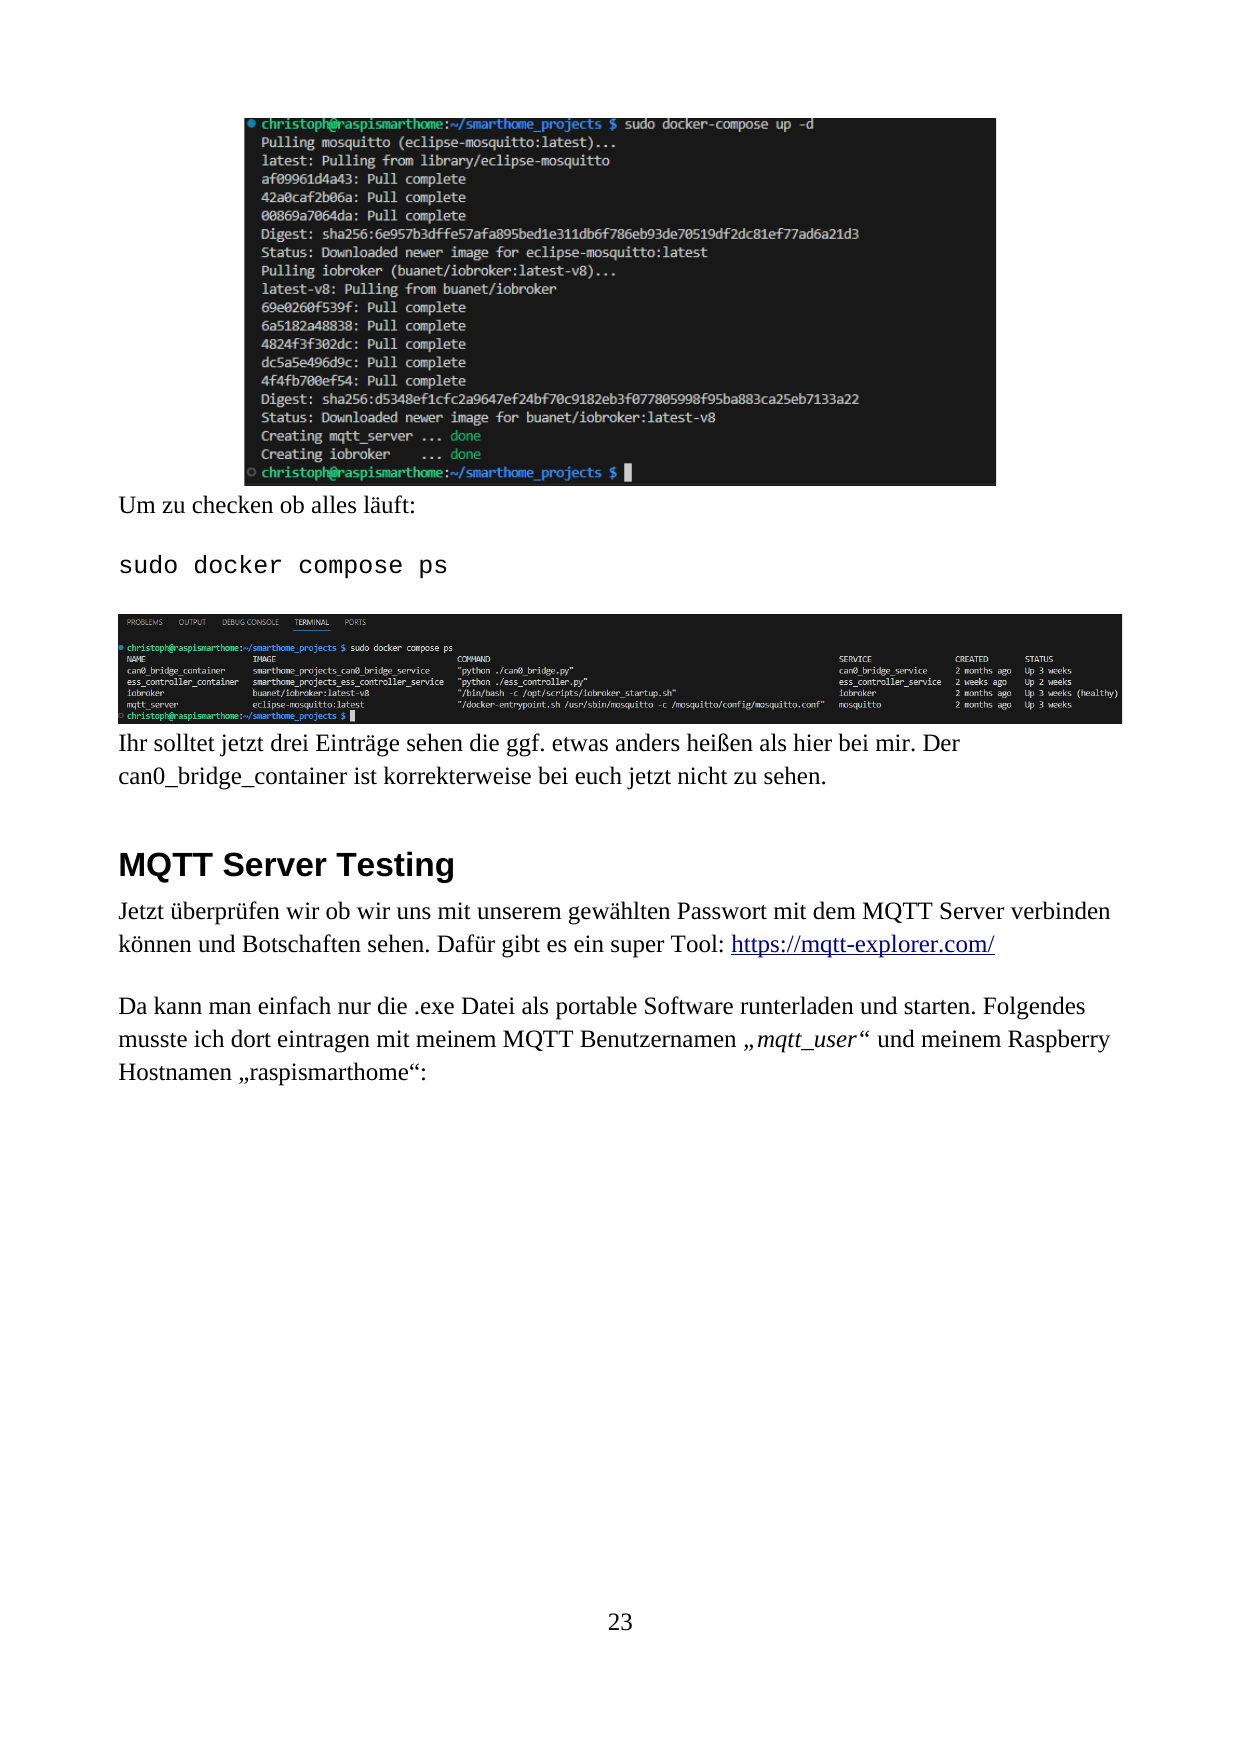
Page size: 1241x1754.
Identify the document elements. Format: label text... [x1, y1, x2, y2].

subtitle MQTT Server Testing [118, 845, 1122, 883]
text Um zu checken ob alles läuft: [118, 118, 1122, 519]
picture [244, 118, 997, 486]
picture [118, 614, 1123, 724]
text Da kann man einfach nur die .exe Datei als portable Software runterladen und starten. Folgendes musste ich dort eintragen mit meinem MQTT Benutzernamen „mqtt_user“ und meinem Raspberry Hostnamen „raspismarthome“: [118, 991, 1122, 1086]
text Ihr solltet jetzt drei Einträge sehen die ggf. etwas anders heißen als hier bei mir. Der can0_bridge_container ist korrekterweise bei euch jetzt nicht zu sehen. [118, 724, 1122, 790]
text Jetzt überprüfen wir ob wir uns mit unserem gewählten Passwort mit dem MQTT Server verbinden können und Botschaften sehen. Dafür gibt es ein super Tool: https://mqtt-explorer.com/ [118, 896, 1122, 958]
text sudo docker compose ps [118, 553, 1122, 581]
